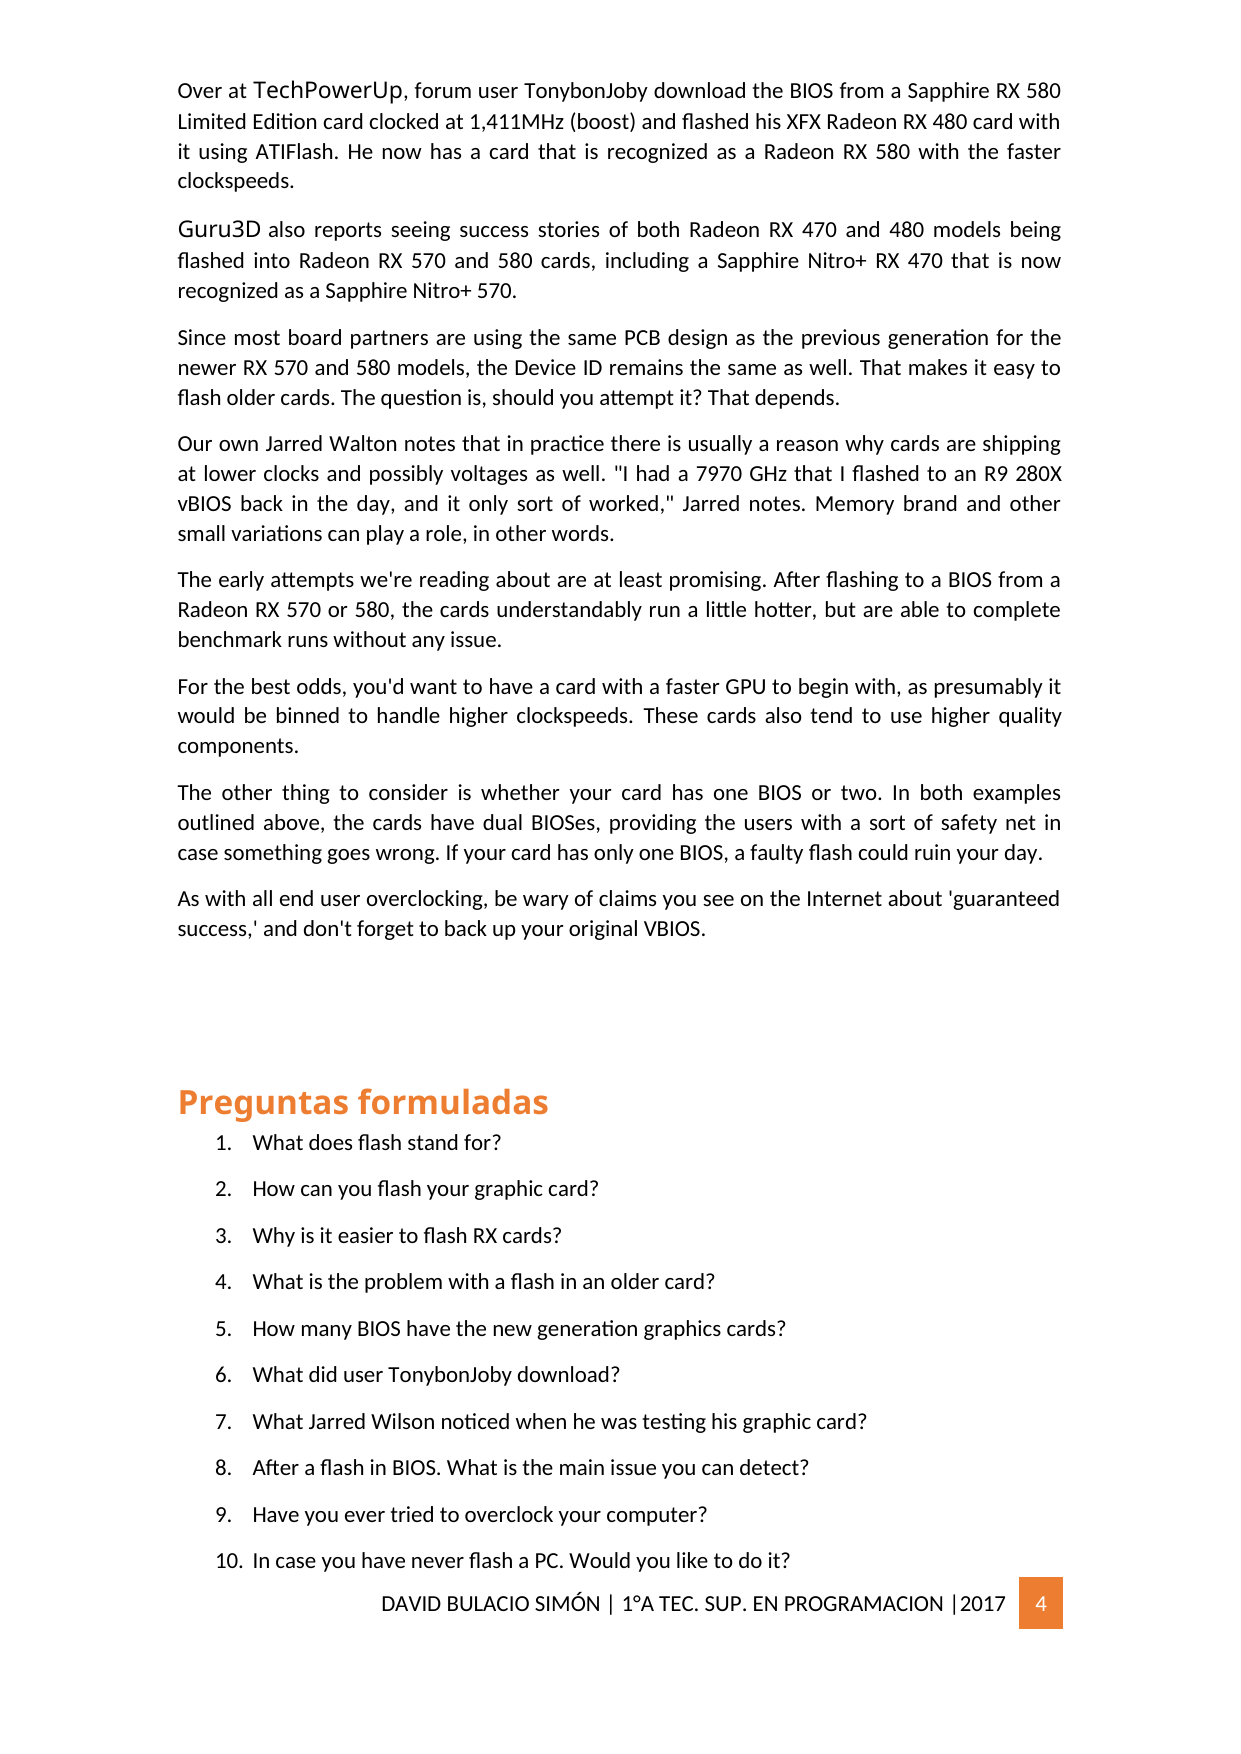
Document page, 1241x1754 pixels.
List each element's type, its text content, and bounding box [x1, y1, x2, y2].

text Over at TechPowerUp, forum user TonybonJoby download the BIOS from a Sapphire RX 580 Limited Edition card clocked at 1,411MHz (boost) and flashed his XFX Radeon RX 480 card with it using ATIFlash. He now has a card that is recognized as a Radeon RX 580 with the faster clockspeeds. [177, 74, 1063, 195]
text Since most board partners are using the same PCB design as the previous generation for the newer RX 570 and 580 models, the Device ID remains the same as well. That makes it easy to flash older cards. The question is, should you attempt it? That depends. [177, 323, 1063, 411]
list In case you have never flash a PC. Would you like to do it? [215, 1547, 1063, 1575]
text The other thing to consider is whether your card has one BIOS or two. In both examples outlined above, the cards have dual BIOSes, providing the users with a sort of safety net in case something goes wrong. If your card has only one BIOS, a faulty flash could ruin your day. [177, 778, 1063, 866]
list What did user TonybonJoby download? [215, 1360, 1063, 1388]
list How can you flash your graphic card? [215, 1174, 1063, 1202]
text For the best odds, you'd want to have a card with a faster GPU to begin with, as presumably it would be binned to handle higher clockspeeds. These cards also tend to use higher quality components. [177, 672, 1063, 759]
list How many BIOS have the new generation graphics cards? [215, 1314, 1063, 1342]
text Our own Jarred Walton notes that in practice there is usually a reason why cards are shipping at lower clocks and possibly voltages as well. "I had a 7970 GHz that I flashed to an R9 280X vBIOS back in the day, and it only sort of worked," Jarred notes. Memory brand and other small variations can play a role, in other words. [177, 429, 1063, 547]
list What is the problem with a flash in an older card? [215, 1267, 1063, 1295]
list Have you ever tried to overclock your computer? [215, 1500, 1063, 1528]
subtitle Preguntas formuladas [177, 1079, 1063, 1124]
text As with all end user overclocking, be wary of claims you see on the Internet about 'guaranteed success,' and don't forget to back up your original VBIOS. [177, 884, 1063, 942]
text Guru3D also reports seeing success stories of both Radeon RX 470 and 480 models being flashed into Radeon RX 570 and 580 cards, including a Sapphire Nitro+ RX 470 that is now recognized as a Sapphire Nitro+ 570. [177, 213, 1063, 304]
list After a flash in BIOS. What is the main issue you can detect? [215, 1453, 1063, 1482]
list What does flash stand for? [215, 1128, 1063, 1156]
list What Jarred Wilson noticed when he was testing his graphic card? [215, 1407, 1063, 1435]
list Why is it easier to flash RX cards? [215, 1221, 1063, 1249]
text The early attempts we're reading about are at least promising. After flashing to a BIOS from a Radeon RX 570 or 580, the cards understandably run a little hotter, but are able to complete benchmark runs without any issue. [177, 565, 1063, 653]
